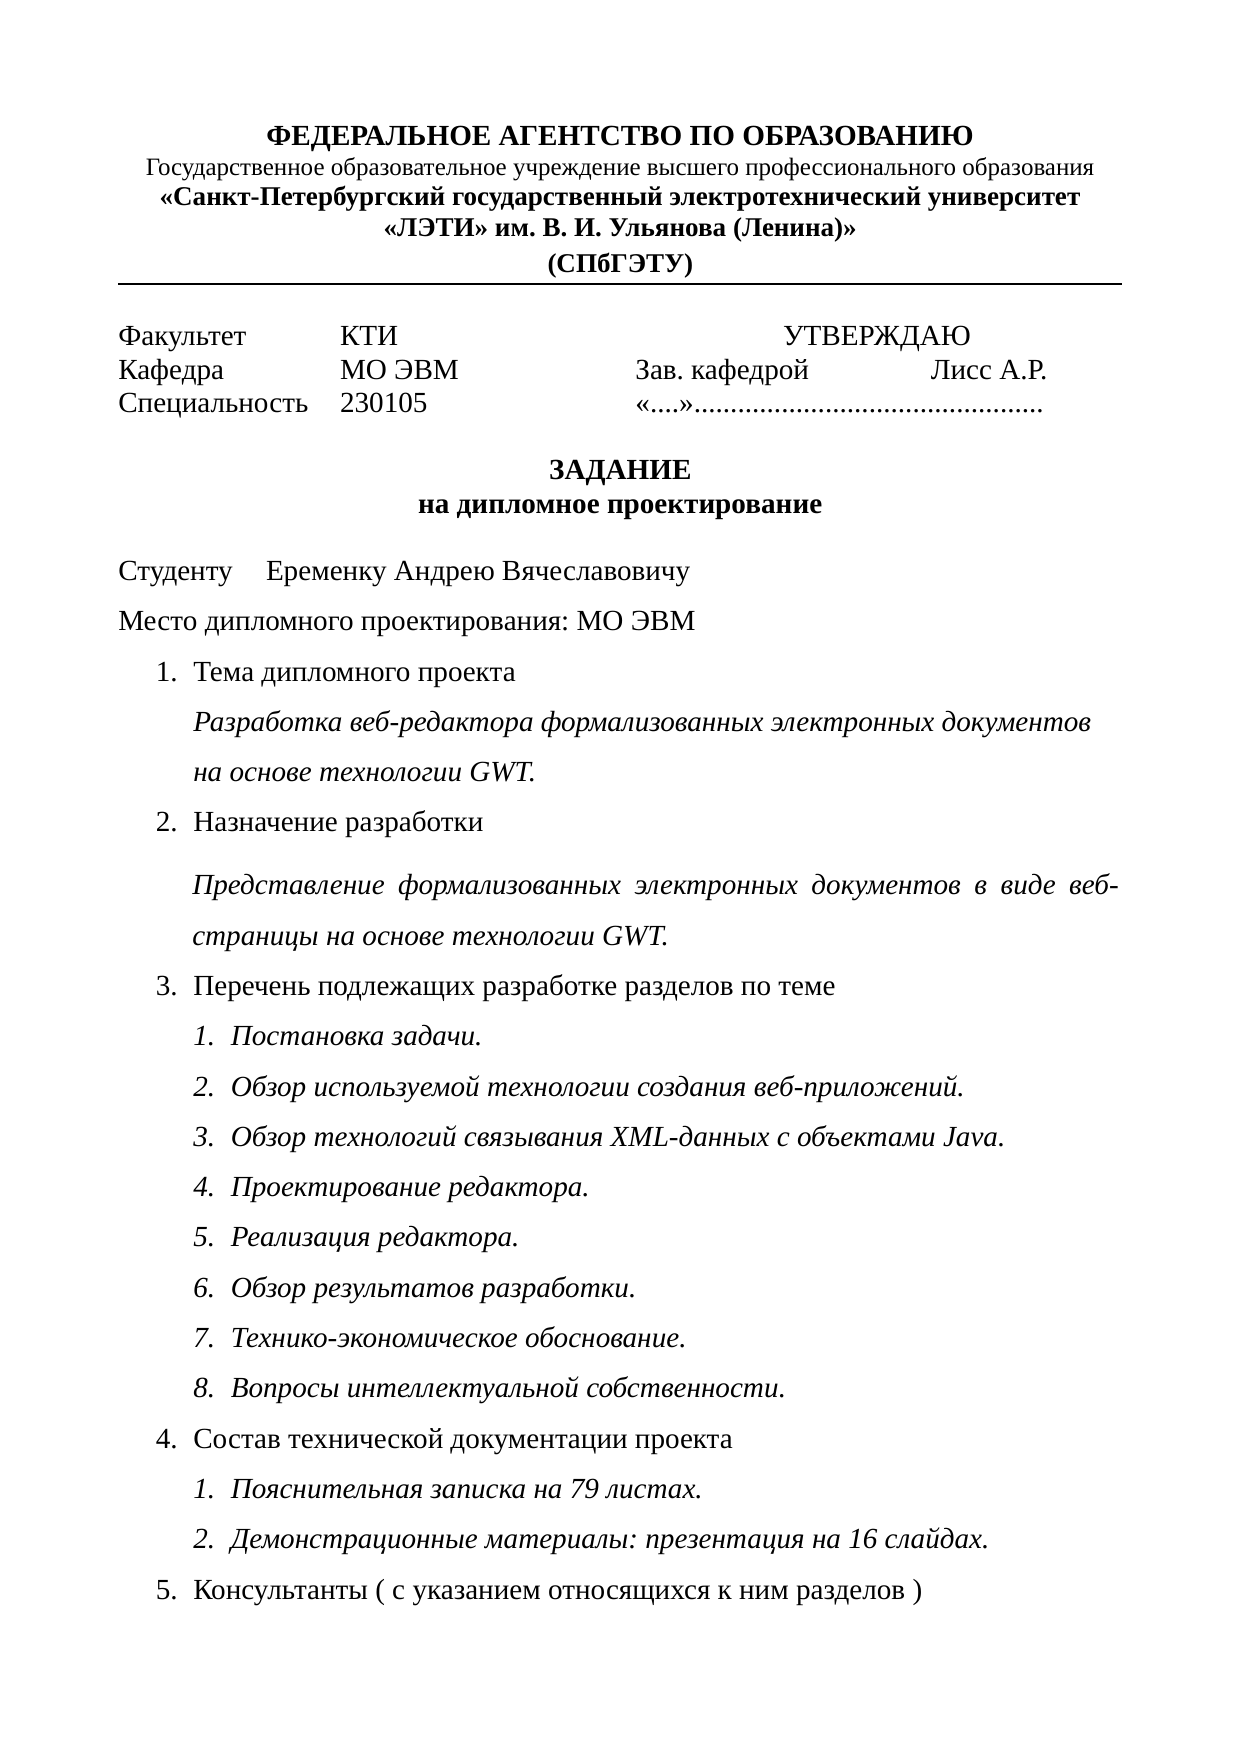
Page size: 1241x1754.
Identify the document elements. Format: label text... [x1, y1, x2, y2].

text Специальность 230105 «....»................................................ [118, 385, 1122, 419]
text «САНКТ-ПЕТЕРБУРГСКИЙ ГОСУДАРСТВЕННЫЙ ЭЛЕКТРОТЕХНИЧЕСКИЙ УНИВЕРСИТЕТ «ЛЭТИ» им. В. И. Ульянова (Ленина)» [118, 180, 1122, 243]
text Факультет КТИ УТВЕРЖДАЮ [118, 318, 1122, 352]
list Обзор результатов разработки. [193, 1270, 1122, 1303]
list Постановка задачи. [193, 1018, 1122, 1052]
list Назначение разработки [156, 804, 1122, 838]
text на дипломное проектирование [118, 486, 1122, 519]
list Технико-экономическое обоснование. [193, 1320, 1122, 1354]
list Обзор используемой технологии создания веб-приложений. [193, 1069, 1122, 1102]
text Кафедра МО ЭВМ Зав. кафедрой Лисс А.Р. [118, 352, 1122, 385]
list Состав технической документации проекта [156, 1421, 1122, 1454]
text ФЕДЕРАЛЬНОЕ АГЕНТСТВО ПО ОБРАЗОВАНИЮ [118, 118, 1122, 152]
list Разработка веб-редактора формализованных электронных документов на основе технологии GWT. [156, 704, 1122, 788]
list Проектирование редактора. [193, 1169, 1122, 1203]
list Перечень подлежащих разработке разделов по теме [156, 968, 1122, 1002]
list Реализация редактора. [193, 1219, 1122, 1253]
list Демонстрационные материалы: презентация на 16 слайдах. [193, 1521, 1122, 1555]
list Тема дипломного проекта [156, 654, 1122, 687]
list Обзор технологий связывания XML-данных с объектами Java. [193, 1119, 1122, 1152]
text Студенту Еременку Андрею Вячеславовичу [118, 553, 1122, 587]
list Представление формализованных электронных документов в виде веб-страницы на основе технологии GWT. [0, 867, 1122, 951]
text Место дипломного проектирования: МО ЭВМ [118, 603, 1122, 637]
text Государственное образовательное учреждение высшего профессионального образования [118, 152, 1122, 180]
list Вопросы интеллектуальной собственности. [193, 1371, 1122, 1404]
list Пояснительная записка на 79 листах. [193, 1471, 1122, 1505]
text (СПбГЭТУ) [118, 243, 1122, 283]
list Консультанты ( с указанием относящихся к ним разделов ) [156, 1572, 1122, 1605]
text ЗАДАНИЕ [118, 452, 1122, 486]
